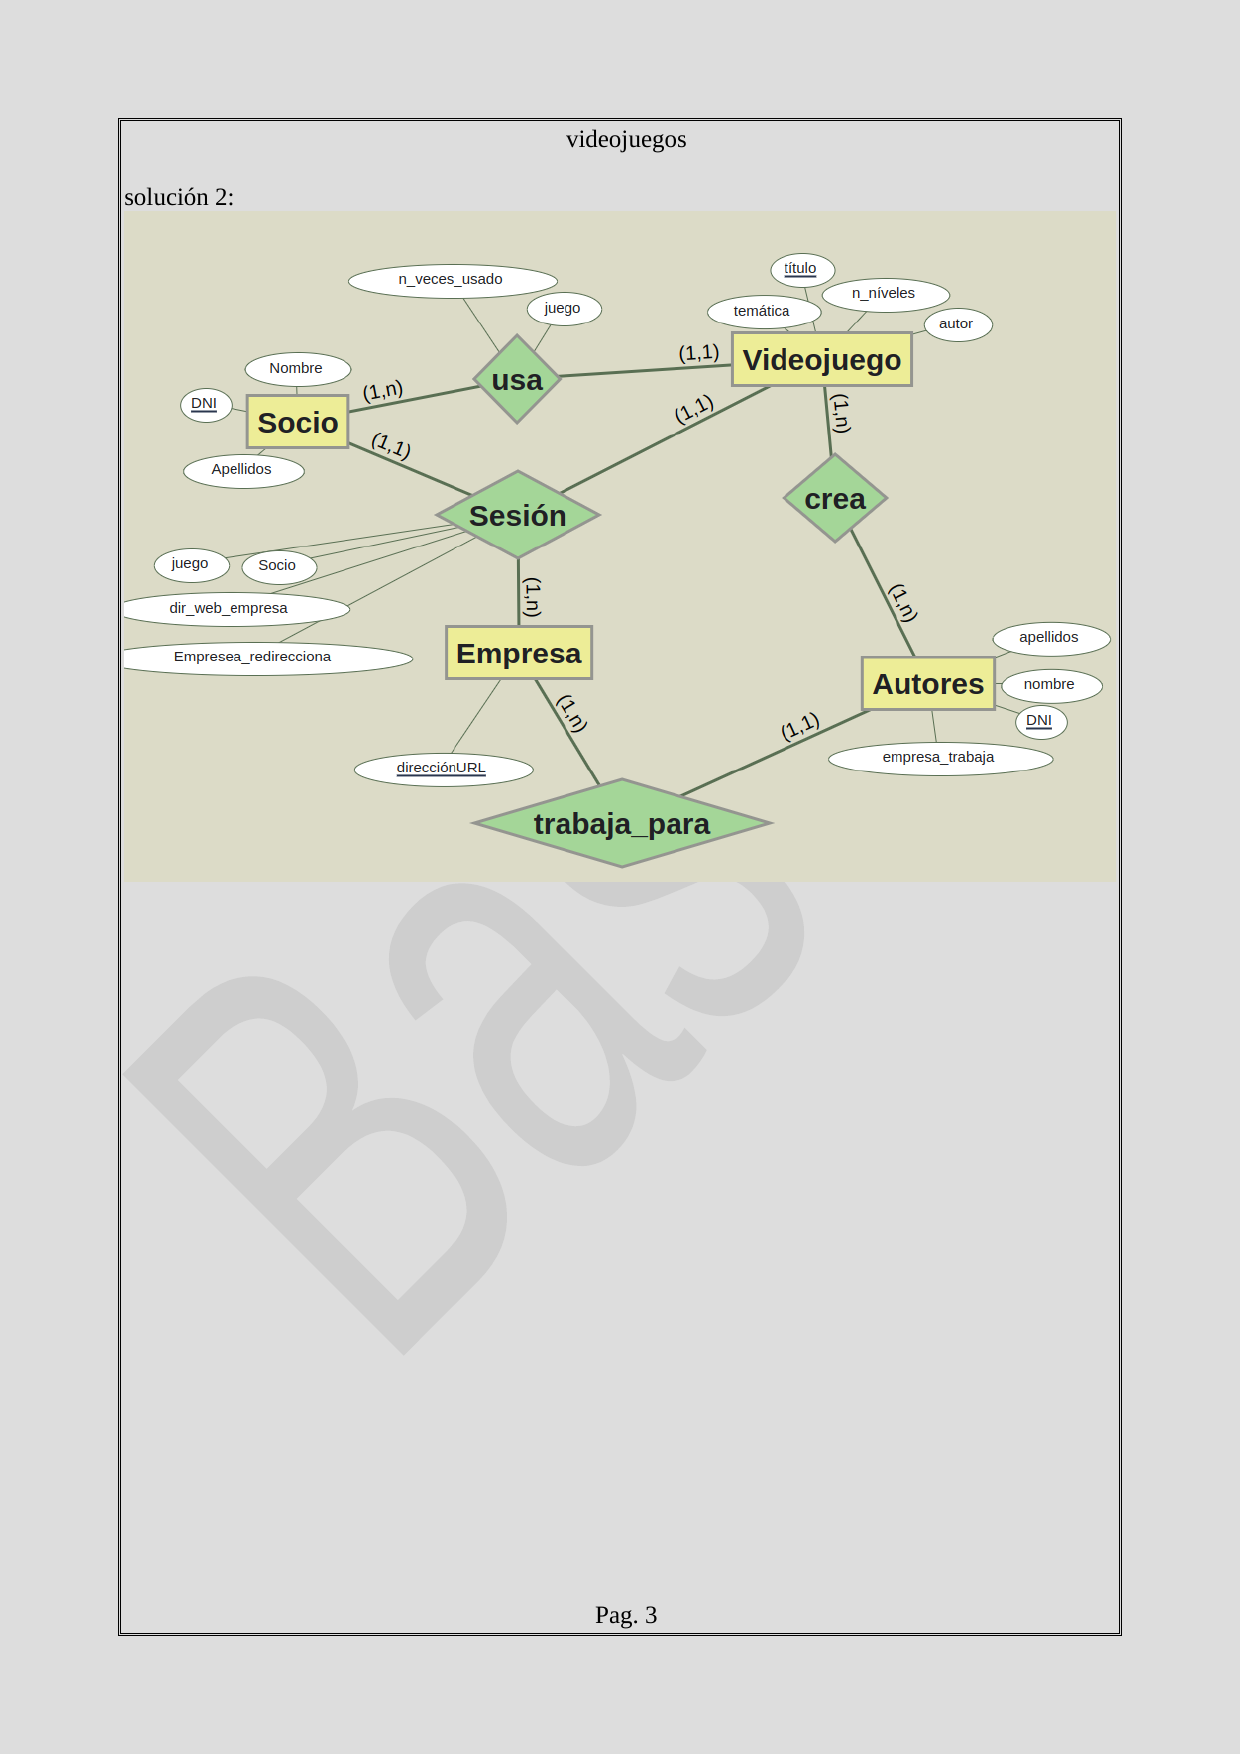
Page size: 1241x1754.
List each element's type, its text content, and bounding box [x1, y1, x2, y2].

picture [124, 211, 1117, 882]
text solución 2: [124, 182, 1116, 211]
